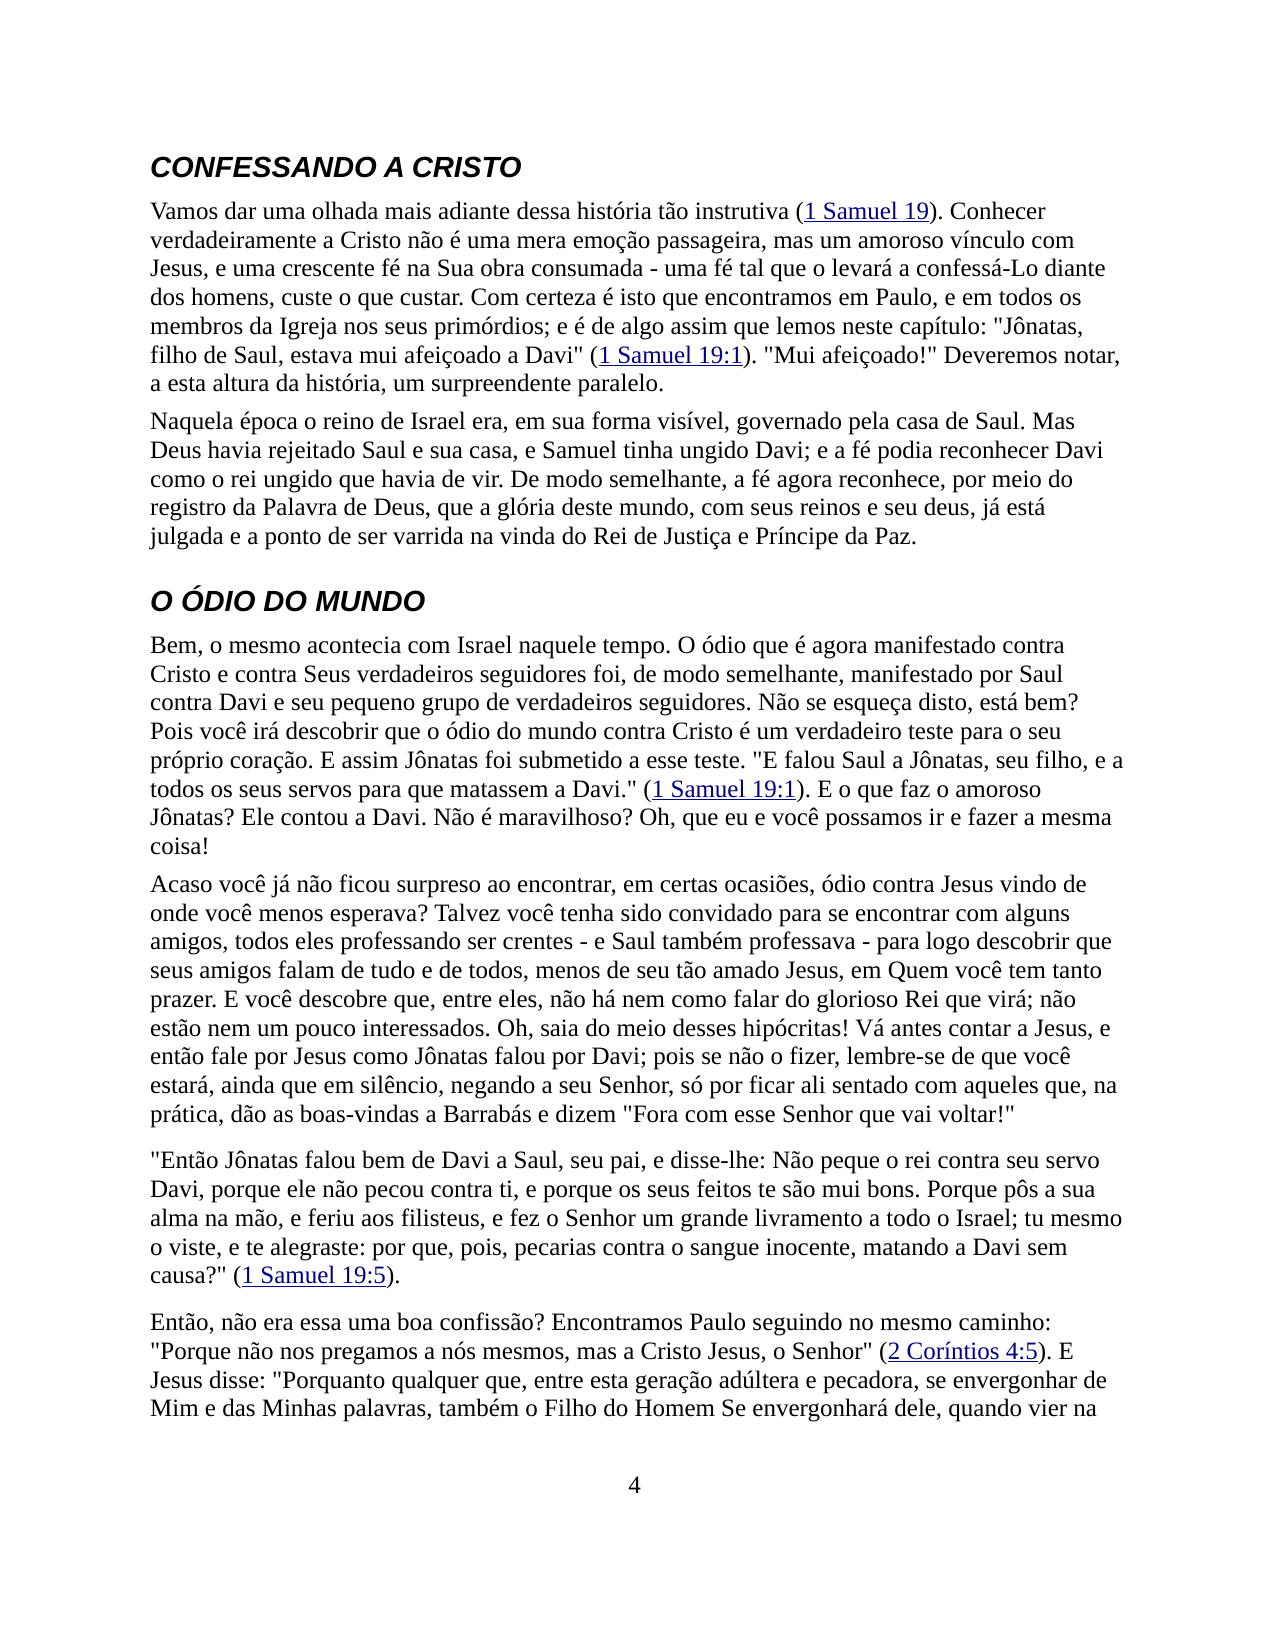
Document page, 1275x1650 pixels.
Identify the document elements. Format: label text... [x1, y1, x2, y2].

text "Então Jônatas falou bem de Davi a Saul, seu pai, e disse-lhe: Não peque o rei contra seu servo Davi, porque ele não pecou contra ti, e porque os seus feitos te são mui bons. Porque pôs a sua alma na mão, e feriu aos filisteus, e fez o Senhor um grande livramento a todo o Israel; tu mesmo o viste, e te alegraste: por que, pois, pecarias contra o sangue inocente, matando a Davi sem causa?" (1 Samuel 19:5). [150, 1146, 1125, 1289]
text Bem, o mesmo acontecia com Israel naquele tempo. O ódio que é agora manifestado contra Cristo e contra Seus verdadeiros seguidores foi, de modo semelhante, manifestado por Saul contra Davi e seu pequeno grupo de verdadeiros seguidores. Não se esqueça disto, está bem? Pois você irá descobrir que o ódio do mundo contra Cristo é um verdadeiro teste para o seu próprio coração. E assim Jônatas foi submetido a esse teste. "E falou Saul a Jônatas, seu filho, e a todos os seus servos para que matassem a Davi." (1 Samuel 19:1). E o que faz o amoroso Jônatas? Ele contou a Davi. Não é maravilhoso? Oh, que eu e você possamos ir e fazer a mesma coisa! [150, 630, 1125, 860]
subtitle O ÓDIO DO MUNDO [150, 584, 1125, 617]
text Acaso você já não ficou surpreso ao encontrar, em certas ocasiões, ódio contra Jesus vindo de onde você menos esperava? Talvez você tenha sido convidado para se encontrar com alguns amigos, todos eles professando ser crentes - e Saul também professava - para logo descobrir que seus amigos falam de tudo e de todos, menos de seu tão amado Jesus, em Quem você tem tanto prazer. E você descobre que, entre eles, não há nem como falar do glorioso Rei que virá; não estão nem um pouco interessados. Oh, saia do meio desses hipócritas! Vá antes contar a Jesus, e então fale por Jesus como Jônatas falou por Davi; pois se não o fizer, lembre-se de que você estará, ainda que em silêncio, negando a seu Senhor, só por ficar ali sentado com aqueles que, na prática, dão as boas-vindas a Barrabás e dizem "Fora com esse Senhor que vai voltar!" [150, 869, 1125, 1128]
text Então, não era essa uma boa confissão? Encontramos Paulo seguindo no mesmo caminho: "Porque não nos pregamos a nós mesmos, mas a Cristo Jesus, o Senhor" (2 Coríntios 4:5). E Jesus disse: "Porquanto qualquer que, entre esta geração adúltera e pecadora, se envergonhar de Mim e das Minhas palavras, também o Filho do Homem Se envergonhará dele, quando vier na [150, 1307, 1125, 1422]
text Naquela época o reino de Israel era, em sua forma visível, governado pela casa de Saul. Mas Deus havia rejeitado Saul e sua casa, e Samuel tinha ungido Davi; e a fé podia reconhecer Davi como o rei ungido que havia de vir. De modo semelhante, a fé agora reconhece, por meio do registro da Palavra de Deus, que a glória deste mundo, com seus reinos e seu deus, já está julgada e a ponto de ser varrida na vinda do Rei de Justiça e Príncipe da Paz. [150, 406, 1125, 550]
text Vamos dar uma olhada mais adiante dessa história tão instrutiva (1 Samuel 19). Conhecer verdadeiramente a Cristo não é uma mera emoção passageira, mas um amoroso vínculo com Jesus, e uma crescente fé na Sua obra consumada - uma fé tal que o levará a confessá-Lo diante dos homens, custe o que custar. Com certeza é isto que encontramos em Paulo, e em todos os membros da Igreja nos seus primórdios; e é de algo assim que lemos neste capítulo: "Jônatas, filho de Saul, estava mui afeiçoado a Davi" (1 Samuel 19:1). "Mui afeiçoado!" Deveremos notar, a esta altura da história, um surpreendente paralelo. [150, 196, 1125, 397]
subtitle CONFESSANDO A CRISTO [150, 150, 1125, 183]
